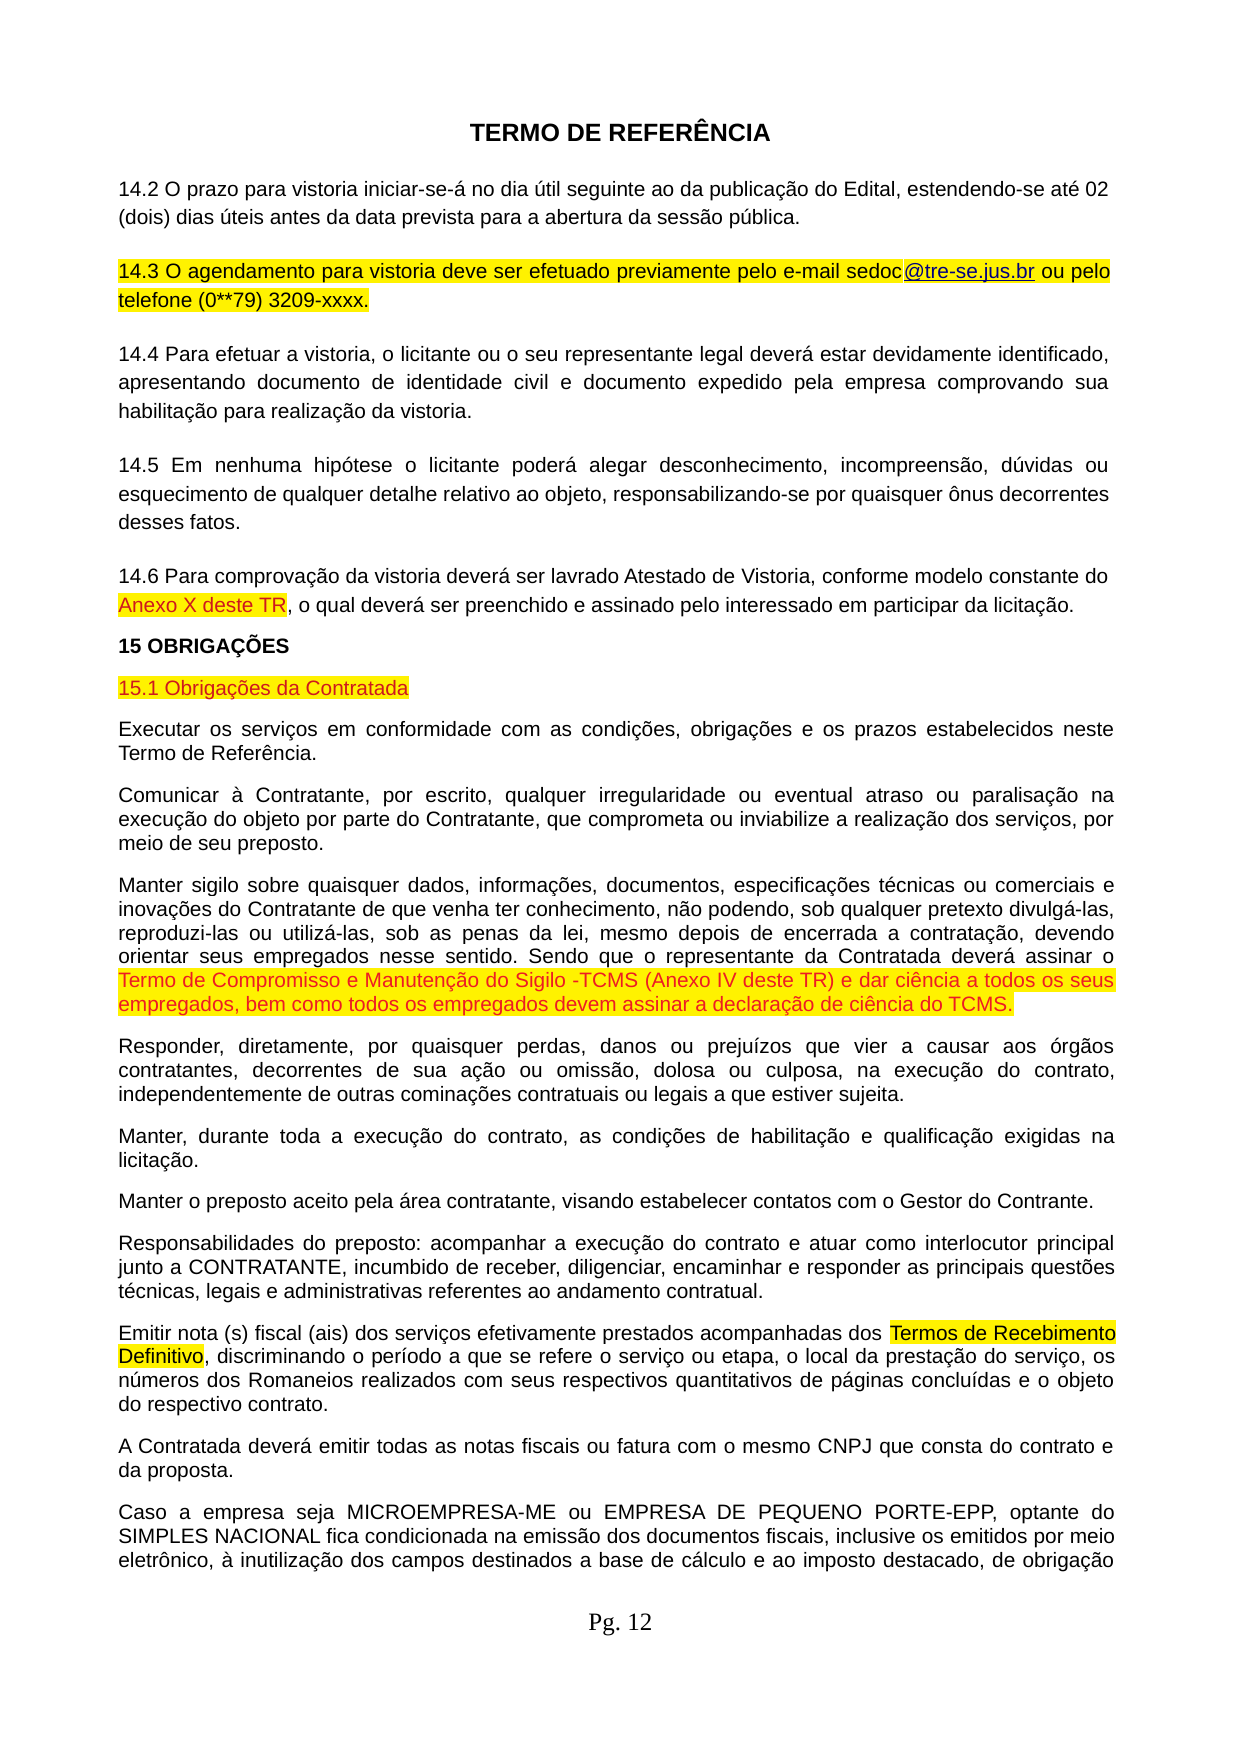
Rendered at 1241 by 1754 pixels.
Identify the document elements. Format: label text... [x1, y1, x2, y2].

text 14.2 O prazo para vistoria iniciar-se-á no dia útil seguinte ao da publicação do Edital, estendendo-se até 02 (dois) dias úteis antes da data prevista para a abertura da sessão pública. [118, 176, 1110, 229]
text 15 OBRIGAÇÕES [118, 634, 1116, 658]
text Executar os serviços em conformidade com as condições, obrigações e os prazos estabelecidos neste Termo de Referência. [118, 717, 1116, 765]
text 14.6 Para comprovação da vistoria deverá ser lavrado Atestado de Vistoria, conforme modelo constante do Anexo X deste TR, o qual deverá ser preenchido e assinado pelo interessado em participar da licitação. [118, 564, 1110, 617]
text 14.4 Para efetuar a vistoria, o licitante ou o seu representante legal deverá estar devidamente identificado, apresentando documento de identidade civil e documento expedido pela empresa comprovando sua habilitação para realização da vistoria. [118, 341, 1110, 423]
text Manter sigilo sobre quaisquer dados, informações, documentos, especificações técnicas ou comerciais e inovações do Contratante de que venha ter conhecimento, não podendo, sob qualquer pretexto divulgá-las, reproduzi-las ou utilizá-las, sob as penas da lei, mesmo depois de encerrada a contratação, devendo orientar seus empregados nesse sentido. Sendo que o representante da Contratada deverá assinar o Termo de Compromisso e Manutenção do Sigilo -TCMS (Anexo IV deste TR) e dar ciência a todos os seus empregados, bem como todos os empregados devem assinar a declaração de ciência do TCMS. [118, 872, 1116, 1016]
text 14.5 Em nenhuma hipótese o licitante poderá alegar desconhecimento, incompreensão, dúvidas ou esquecimento de qualquer detalhe relativo ao objeto, responsabilizando-se por quaisquer ônus decorrentes desses fatos. [118, 453, 1110, 534]
text A Contratada deverá emitir todas as notas fiscais ou fatura com o mesmo CNPJ que consta do contrato e da proposta. [118, 1434, 1116, 1482]
text Manter o preposto aceito pela área contratante, visando estabelecer contatos com o Gestor do Contrante. [118, 1189, 1116, 1213]
text Manter, durante toda a execução do contrato, as condições de habilitação e qualificação exigidas na licitação. [118, 1123, 1116, 1171]
text Responsabilidades do preposto: acompanhar a execução do contrato e atuar como interlocutor principal junto a CONTRATANTE, incumbido de receber, diligenciar, encaminhar e responder as principais questões técnicas, legais e administrativas referentes ao andamento contratual. [118, 1231, 1116, 1303]
text Responder, diretamente, por quaisquer perdas, danos ou prejuízos que vier a causar aos órgãos contratantes, decorrentes de sua ação ou omissão, dolosa ou culposa, na execução do contrato, independentemente de outras cominações contratuais ou legais a que estiver sujeita. [118, 1034, 1116, 1106]
text 15.1 Obrigações da Contratada [118, 676, 1116, 699]
text Comunicar à Contratante, por escrito, qualquer irregularidade ou eventual atraso ou paralisação na execução do objeto por parte do Contratante, que comprometa ou inviabilize a realização dos serviços, por meio de seu preposto. [118, 783, 1116, 855]
text Caso a empresa seja MICROEMPRESA-ME ou EMPRESA DE PEQUENO PORTE-EPP, optante do SIMPLES NACIONAL fica condicionada na emissão dos documentos fiscais, inclusive os emitidos por meio eletrônico, à inutilização dos campos destinados a base de cálculo e ao imposto destacado, de obrigação [118, 1499, 1116, 1571]
text Emitir nota (s) fiscal (ais) dos serviços efetivamente prestados acompanhadas dos Termos de Recebimento Definitivo, discriminando o período a que se refere o serviço ou etapa, o local da prestação do serviço, os números dos Romaneios realizados com seus respectivos quantitativos de páginas concluídas e o objeto do respectivo contrato. [118, 1320, 1116, 1416]
text 14.3 O agendamento para vistoria deve ser efetuado previamente pelo e-mail sedoc@tre-se.jus.br ou pelo telefone (0**79) 3209-xxxx. [118, 259, 1110, 312]
